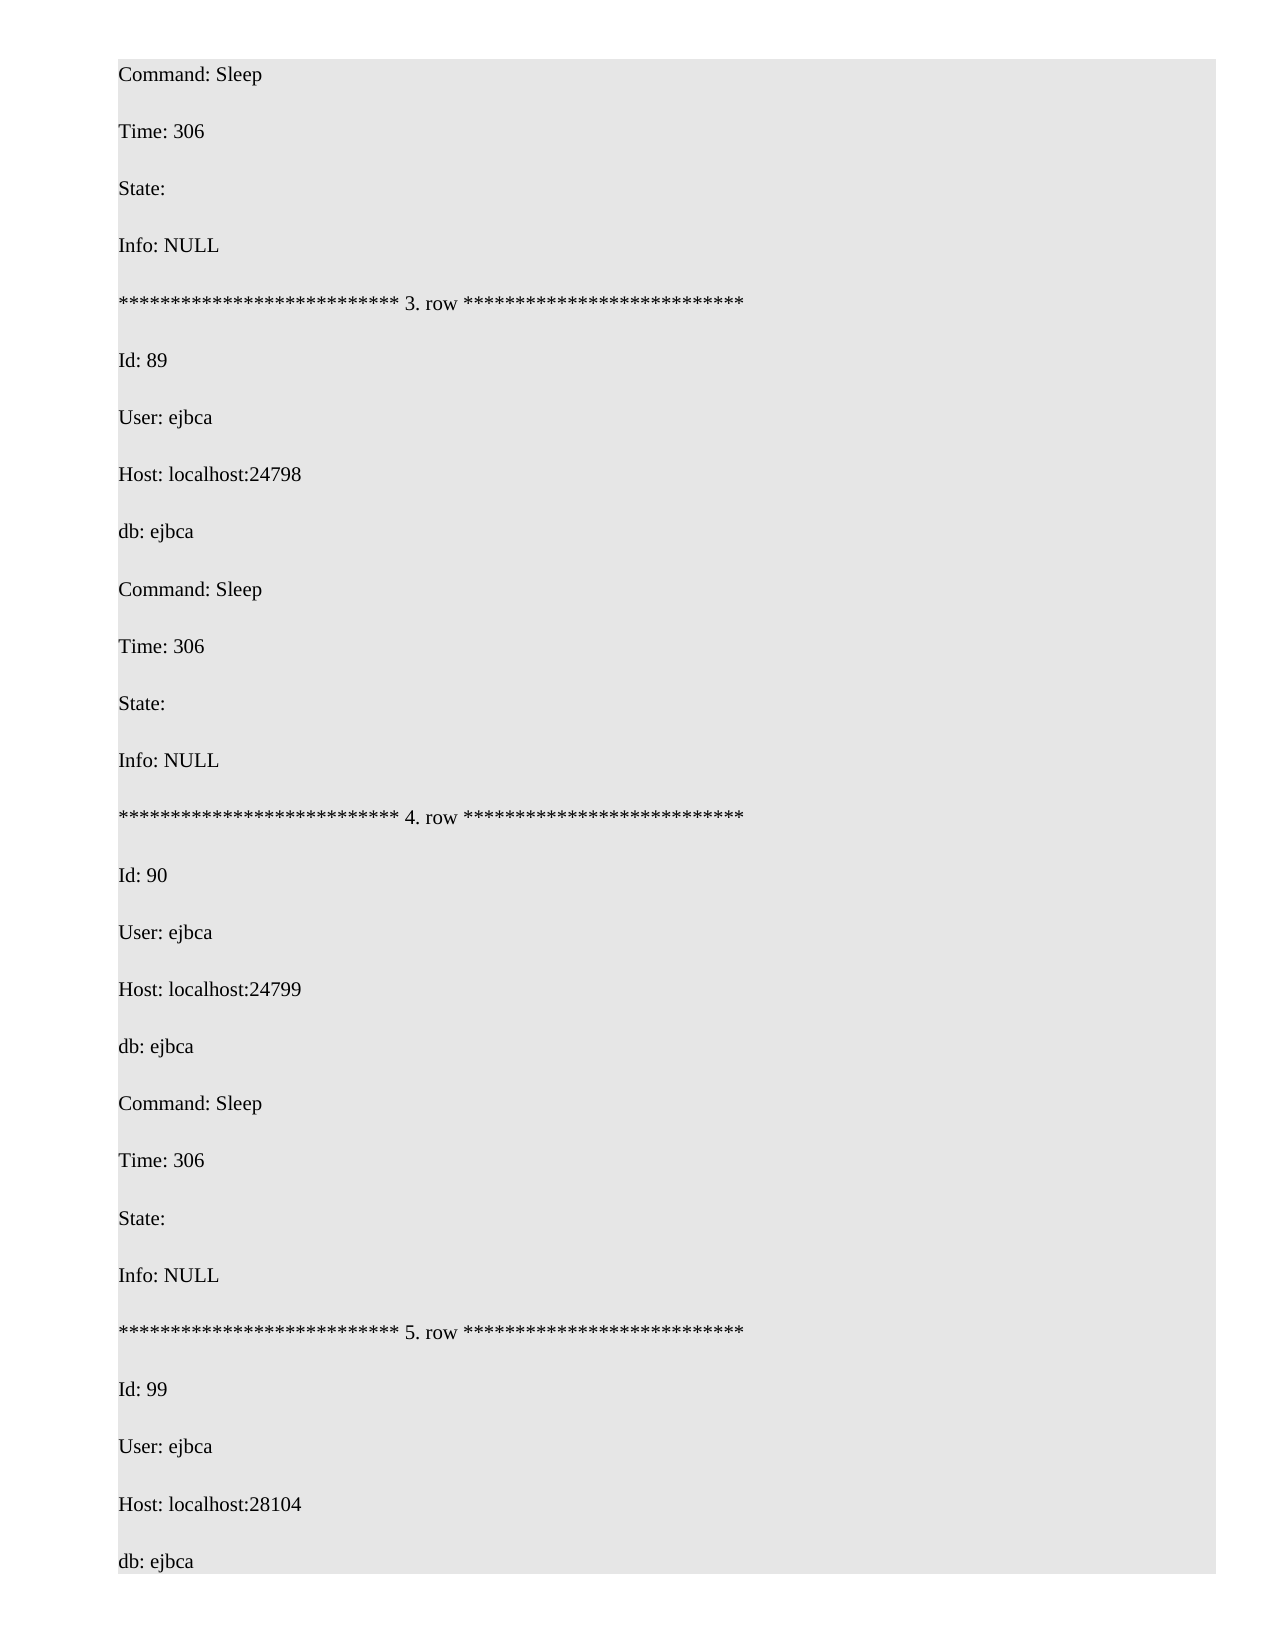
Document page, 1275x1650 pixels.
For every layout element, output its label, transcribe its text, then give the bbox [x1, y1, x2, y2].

text Info: NULL [118, 745, 1216, 773]
text Host: localhost:28104 [118, 1489, 1216, 1516]
text db: ejbca [118, 1546, 1216, 1574]
text Id: 89 [118, 345, 1216, 373]
text Info: NULL [118, 1260, 1216, 1288]
text State: [118, 173, 1216, 201]
text Time: 306 [118, 631, 1216, 659]
text Command: Sleep [118, 574, 1216, 601]
text User: ejbca [118, 1432, 1216, 1459]
text Host: localhost:24799 [118, 974, 1216, 1002]
text *************************** 5. row *************************** [118, 1317, 1216, 1345]
text Command: Sleep [118, 59, 1216, 87]
text Command: Sleep [118, 1088, 1216, 1116]
text User: ejbca [118, 402, 1216, 430]
text Time: 306 [118, 116, 1216, 144]
text Time: 306 [118, 1146, 1216, 1173]
text User: ejbca [118, 917, 1216, 944]
text Id: 99 [118, 1374, 1216, 1402]
text db: ejbca [118, 517, 1216, 544]
text Id: 90 [118, 860, 1216, 887]
text *************************** 3. row *************************** [118, 288, 1216, 316]
text db: ejbca [118, 1031, 1216, 1059]
text Host: localhost:24798 [118, 459, 1216, 487]
text State: [118, 688, 1216, 716]
text Info: NULL [118, 231, 1216, 258]
text State: [118, 1203, 1216, 1231]
text *************************** 4. row *************************** [118, 802, 1216, 830]
